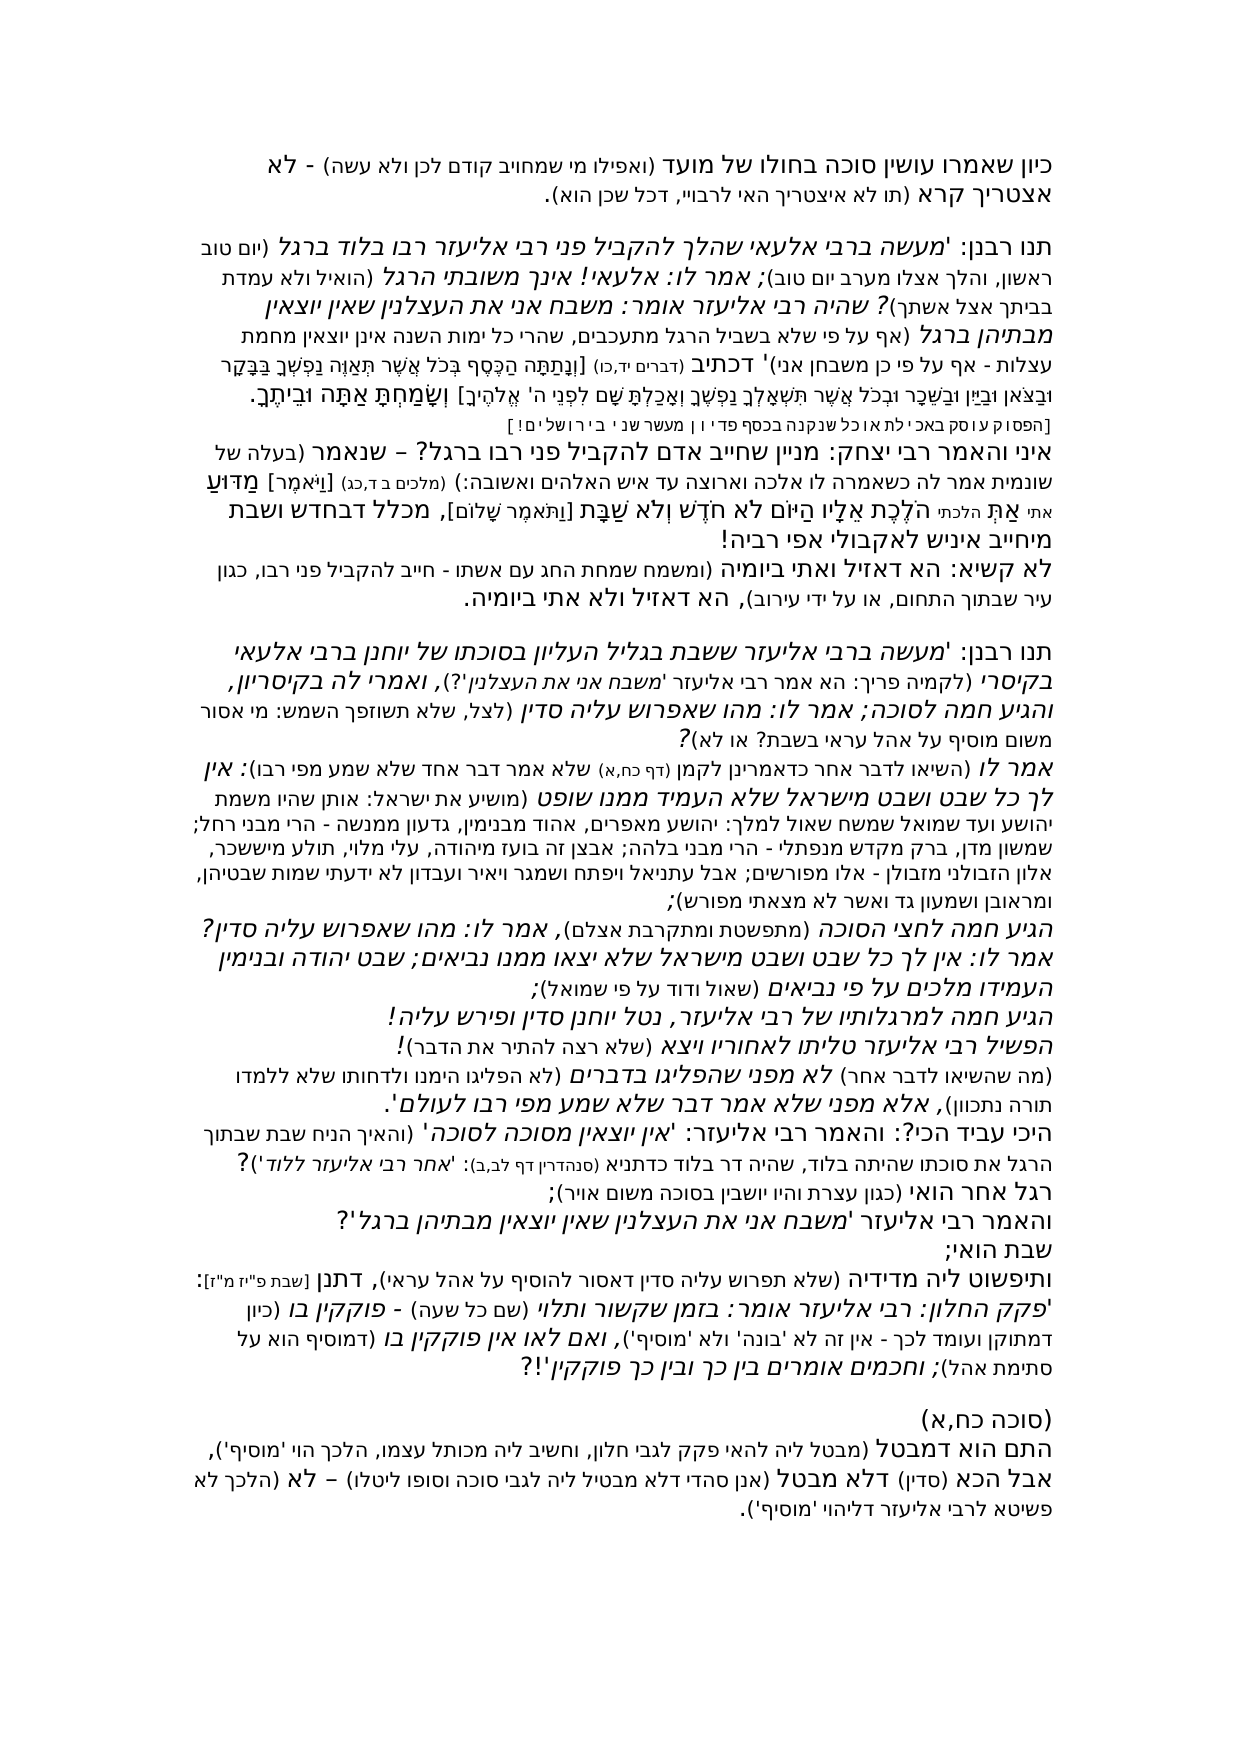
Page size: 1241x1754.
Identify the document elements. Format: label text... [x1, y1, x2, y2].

text הגיע חמה לחצי הסוכה (מתפשטת ומתקרבת אצלם), אמר לו: מהו שאפרוש עליה סדין? [187, 914, 1053, 943]
text הפשיל רבי אליעזר טליתו לאחוריו ויצא (שלא רצה להתיר את הדבר)! [187, 1031, 1053, 1060]
text תנו רבנן: 'מעשה ברבי אלעאי שהלך להקביל פני רבי אליעזר רבו בלוד ברגל (יום טוב ראשון, והלך אצלו מערב יום טוב); אמר לו: אלעאי! אינך משובתי הרגל (הואיל ולא עמדת בביתך אצל אשתך)? שהיה רבי אליעזר אומר: משבח אני את העצלנין שאין יוצאין מבתיהן ברגל (אף על פי שלא בשביל הרגל מתעכבים, שהרי כל ימות השנה אינן יוצאין מחמת עצלות - אף על פי כן משבחן אני)' דכתיב (דברים יד,כו) [וְנָתַתָּה הַכֶּסֶף בְּכֹל אֲשֶׁר תְּאַוֶּה נַפְשְׁךָ בַּבָּקָר וּבַצֹּאן וּבַיַּיִן וּבַשֵּׁכָר וּבְכֹל אֲשֶׁר תִּשְׁאָלְךָ נַפְשֶׁךָ וְאָכַלְתָּ שָּׁם לִפְנֵי ה' אֱלֹהֶיךָ] וְשָׂמַחְתָּ אַתָּה וּבֵיתֶךָ. [הפסוק עוסק באכילת אוכל שנקנה בכסף פדיון מעשר שני בירושלים!] [187, 232, 1053, 437]
text התם הוא דמבטל (מבטל ליה להאי פקק לגבי חלון, וחשיב ליה מכותל עצמו, הלכך הוי 'מוסיף'), אבל הכא (סדין) דלא מבטל (אנן סהדי דלא מבטיל ליה לגבי סוכה וסופו ליטלו) – לא (הלכך לא פשיטא לרבי אליעזר דליהוי 'מוסיף'). [187, 1435, 1053, 1522]
text (סוכה כח,א) [187, 1406, 1053, 1435]
text ותיפשוט ליה מדידיה (שלא תפרוש עליה סדין דאסור להוסיף על אהל עראי), דתנן [שבת פ"יז מ"ז]: 'פקק החלון: רבי אליעזר אומר: בזמן שקשור ותלוי (שם כל שעה) - פוקקין בו (כיון דמתוקן ועומד לכך - אין זה לא 'בונה' ולא 'מוסיף'), ואם לאו אין פוקקין בו (דמוסיף הוא על סתימת אהל); וחכמים אומרים בין כך ובין כך פוקקין'!? [187, 1264, 1053, 1381]
text היכי עביד הכי?: והאמר רבי אליעזר: 'אין יוצאין מסוכה לסוכה' (והאיך הניח שבת שבתוך הרגל את סוכתו שהיתה בלוד, שהיה דר בלוד כדתניא (סנהדרין דף לב,ב): 'אחר רבי אליעזר ללוד')? [187, 1119, 1053, 1177]
text כיון שאמרו עושין סוכה בחולו של מועד (ואפילו מי שמחויב קודם לכן ולא עשה) - לא אצטריך קרא (תו לא איצטריך האי לרבויי, דכל שכן הוא). [187, 150, 1053, 208]
text לא קשיא: הא דאזיל ואתי ביומיה (ומשמח שמחת החג עם אשתו - חייב להקביל פני רבו, כגון עיר שבתוך התחום, או על ידי עירוב), הא דאזיל ולא אתי ביומיה. [187, 554, 1053, 613]
text שבת הואי; [187, 1235, 1053, 1264]
text אמר לו (השיאו לדבר אחר כדאמרינן לקמן (דף כח,א) שלא אמר דבר אחד שלא שמע מפי רבו): אין לך כל שבט ושבט מישראל שלא העמיד ממנו שופט (מושיע את ישראל: אותן שהיו משמת יהושע ועד שמואל שמשח שאול למלך: יהושע מאפרים, אהוד מבנימין, גדעון ממנשה - הרי מבני רחל; שמשון מדן, ברק מקדש מנפתלי - הרי מבני בלהה; אבצן זה בועז מיהודה, עלי מלוי, תולע מיששכר, אלון הזבולני מזבולן - אלו מפורשים; אבל עתניאל ויפתח ושמגר ויאיר ועבדון לא ידעתי שמות שבטיהן, ומראובן ושמעון גד ואשר לא מצאתי מפורש); [187, 753, 1053, 914]
text והאמר רבי אליעזר 'משבח אני את העצלנין שאין יוצאין מבתיהן ברגל'? [187, 1206, 1053, 1235]
text אמר לו: אין לך כל שבט ושבט מישראל שלא יצאו ממנו נביאים; שבט יהודה ובנימין העמידו מלכים על פי נביאים (שאול ודוד על פי שמואל); [187, 943, 1053, 1002]
text הגיע חמה למרגלותיו של רבי אליעזר, נטל יוחנן סדין ופירש עליה! [187, 1002, 1053, 1031]
text רגל אחר הואי (כגון עצרת והיו יושבין בסוכה משום אויר); [187, 1177, 1053, 1206]
text תנו רבנן: 'מעשה ברבי אליעזר ששבת בגליל העליון בסוכתו של יוחנן ברבי אלעאי בקיסרי (לקמיה פריך: הא אמר רבי אליעזר 'משבח אני את העצלנין'?), ואמרי לה בקיסריון, והגיע חמה לסוכה; אמר לו: מהו שאפרוש עליה סדין (לצל, שלא תשוזפך השמש: מי אסור משום מוסיף על אהל עראי בשבת? או לא)? [187, 637, 1053, 753]
text איני והאמר רבי יצחק: מניין שחייב אדם להקביל פני רבו ברגל? – שנאמר (בעלה של שונמית אמר לה כשאמרה לו אלכה וארוצה עד איש האלהים ואשובה:) (מלכים ב ד,כג) [וַיֹּאמֶר] מַדּוּעַ אתי אַתְּ הלכתי הֹלֶכֶת אֵלָיו הַיּוֹם לֹא חֹדֶשׁ וְלֹא שַׁבָּת [וַתֹּאמֶר שָׁלוֹם], מכלל דבחדש ושבת מיחייב איניש לאקבולי אפי רביה! [187, 437, 1053, 554]
text (מה שהשיאו לדבר אחר) לא מפני שהפליגו בדברים (לא הפליגו הימנו ולדחותו שלא ללמדו תורה נתכוון), אלא מפני שלא אמר דבר שלא שמע מפי רבו לעולם'. [187, 1060, 1053, 1119]
